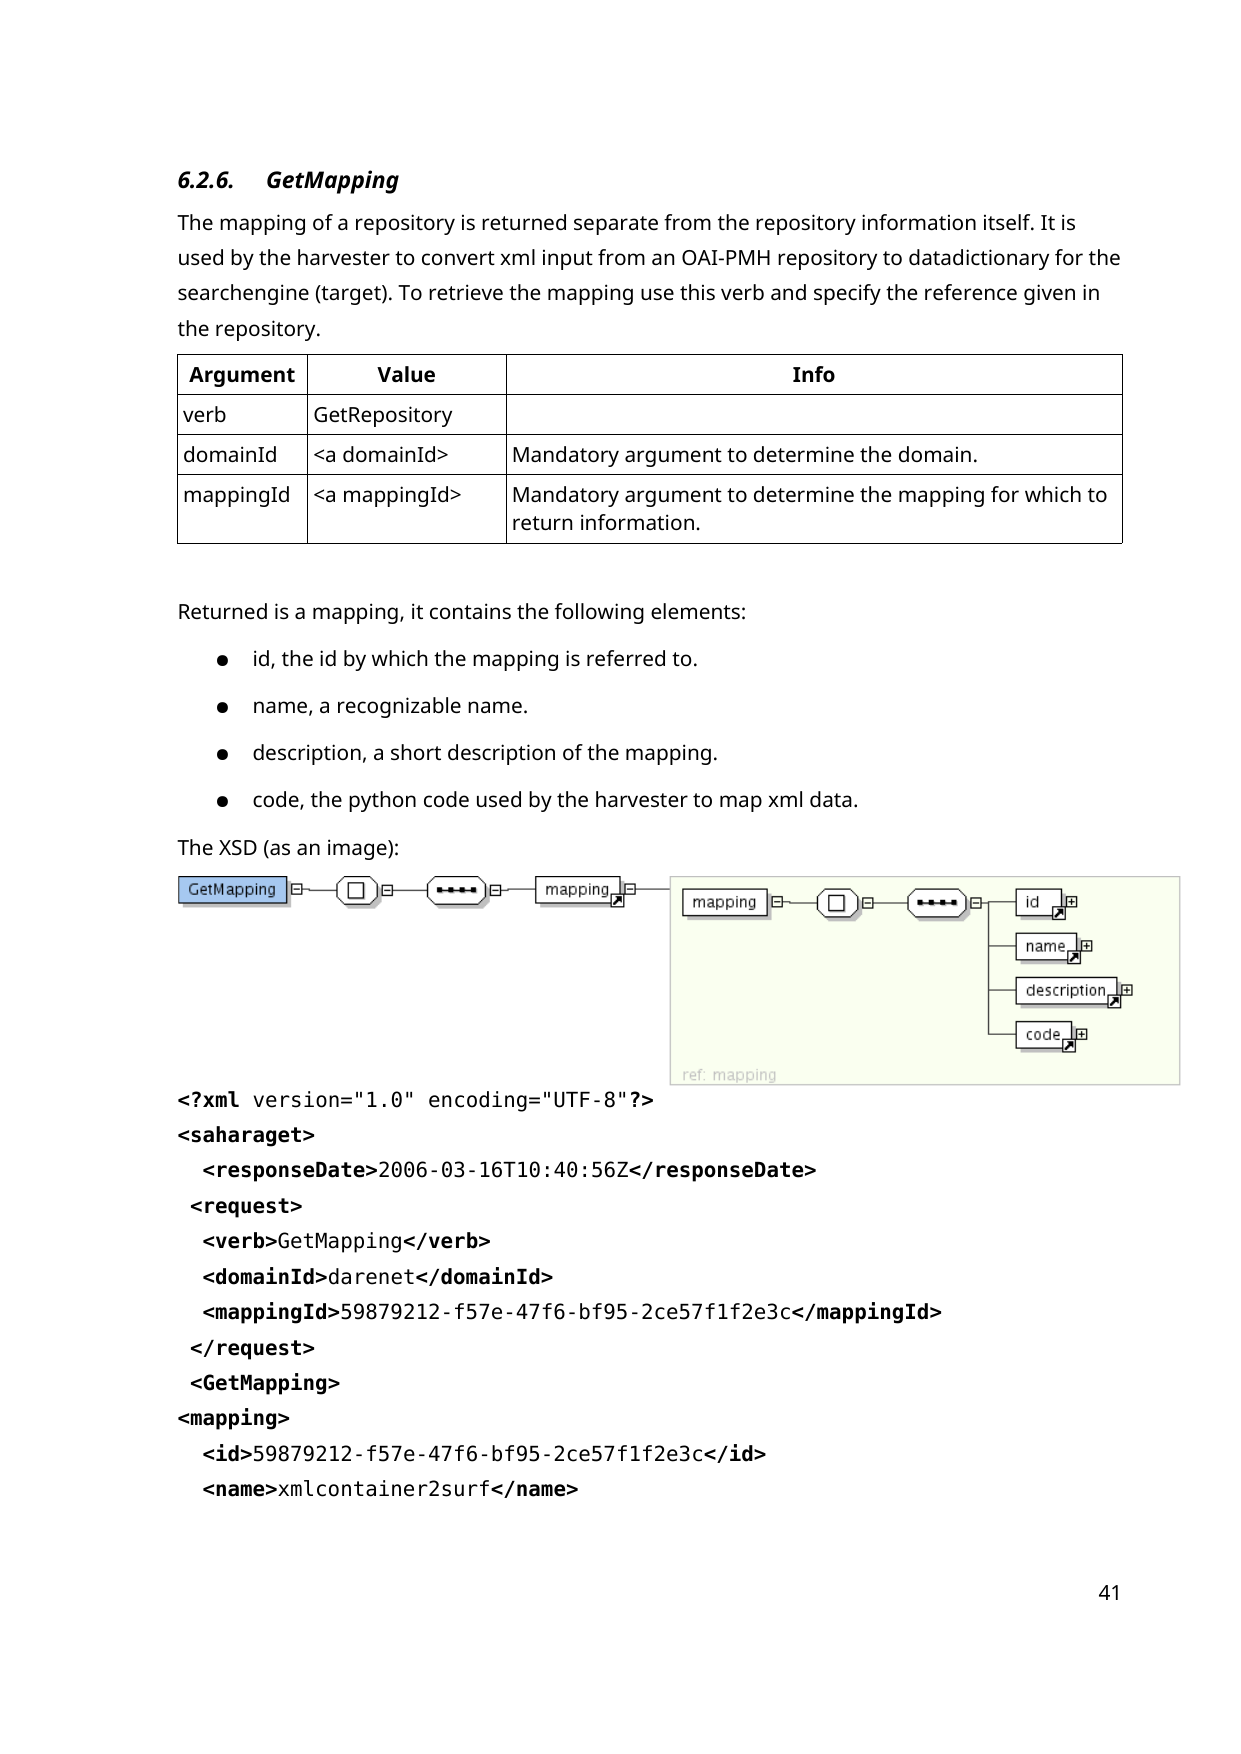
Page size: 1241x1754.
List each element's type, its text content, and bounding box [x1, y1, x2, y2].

text <request> [177, 1183, 1122, 1218]
picture [178, 876, 1183, 1088]
text <mappingId>59879212-f57e-47f6-bf95-2ce57f1f2e3c</mappingId> [177, 1289, 1122, 1324]
table_cell mappingId [178, 475, 307, 543]
table_cell domainId [178, 435, 307, 474]
text Returned is a mapping, it contains the following elements: [177, 590, 1122, 625]
table_cell Mandatory argument to determine the mapping for which to return information. [507, 475, 1122, 543]
text <verb>GetMapping</verb> [177, 1218, 1122, 1253]
table_cell [507, 395, 1122, 434]
table_header Info [507, 355, 1122, 394]
list code, the python code used by the harvester to map xml data. [215, 779, 1122, 814]
text </request> [177, 1324, 1122, 1360]
table_cell Mandatory argument to determine the domain. [507, 435, 1122, 474]
text <name>xmlcontainer2surf</name> [177, 1466, 1122, 1501]
text The mapping of a repository is returned separate from the repository information itself. It is used by the harvester to convert xml input from an OAI-PMH repository to datadictionary for the searchengine (target). To retrieve the mapping use this verb and specify the reference given in the repository. [177, 201, 1122, 342]
table_cell verb [178, 395, 307, 434]
text <responseDate>2006-03-16T10:40:56Z</responseDate> [177, 1147, 1122, 1183]
subtitle GetMapping [177, 159, 1122, 195]
text The XSD (as an image): [177, 826, 1122, 861]
text <mapping> [177, 1395, 1122, 1431]
text <GetMapping> [177, 1360, 1122, 1395]
text <id>59879212-f57e-47f6-bf95-2ce57f1f2e3c</id> [177, 1431, 1122, 1466]
list id, the id by which the mapping is referred to. [215, 637, 1122, 672]
text <?xml version="1.0" encoding="UTF-8"?> [177, 873, 1122, 1112]
text <domainId>darenet</domainId> [177, 1253, 1122, 1289]
table_cell <a domainId> [308, 435, 506, 474]
list description, a short description of the mapping. [215, 731, 1122, 767]
table_cell <a mappingId> [308, 475, 506, 543]
table_cell GetRepository [308, 395, 506, 434]
table_header Value [308, 355, 506, 394]
text <saharaget> [177, 1112, 1122, 1147]
list name, a recognizable name. [215, 684, 1122, 720]
table_header Argument [178, 355, 307, 394]
